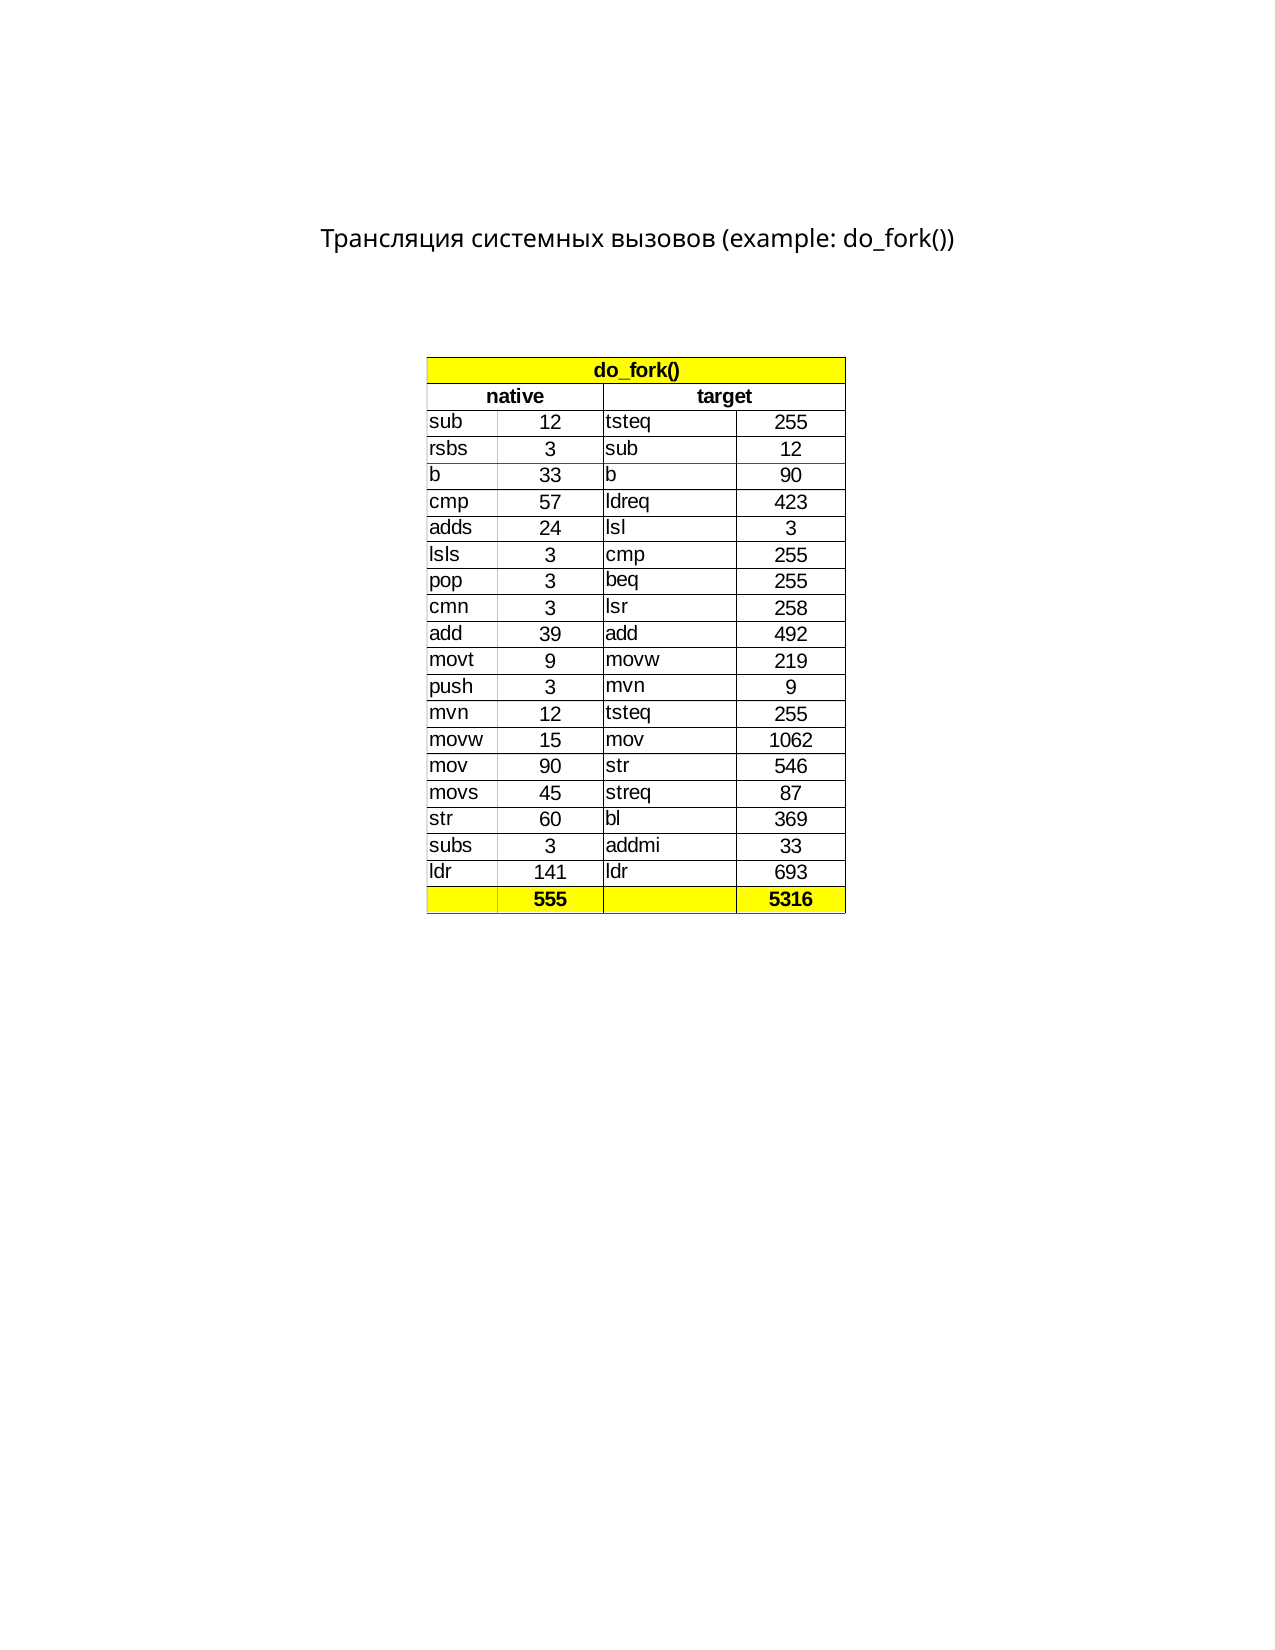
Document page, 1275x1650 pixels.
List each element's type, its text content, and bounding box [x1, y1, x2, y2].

text Трансляция системных вызовов (example: do_fork()) [118, 220, 1157, 254]
